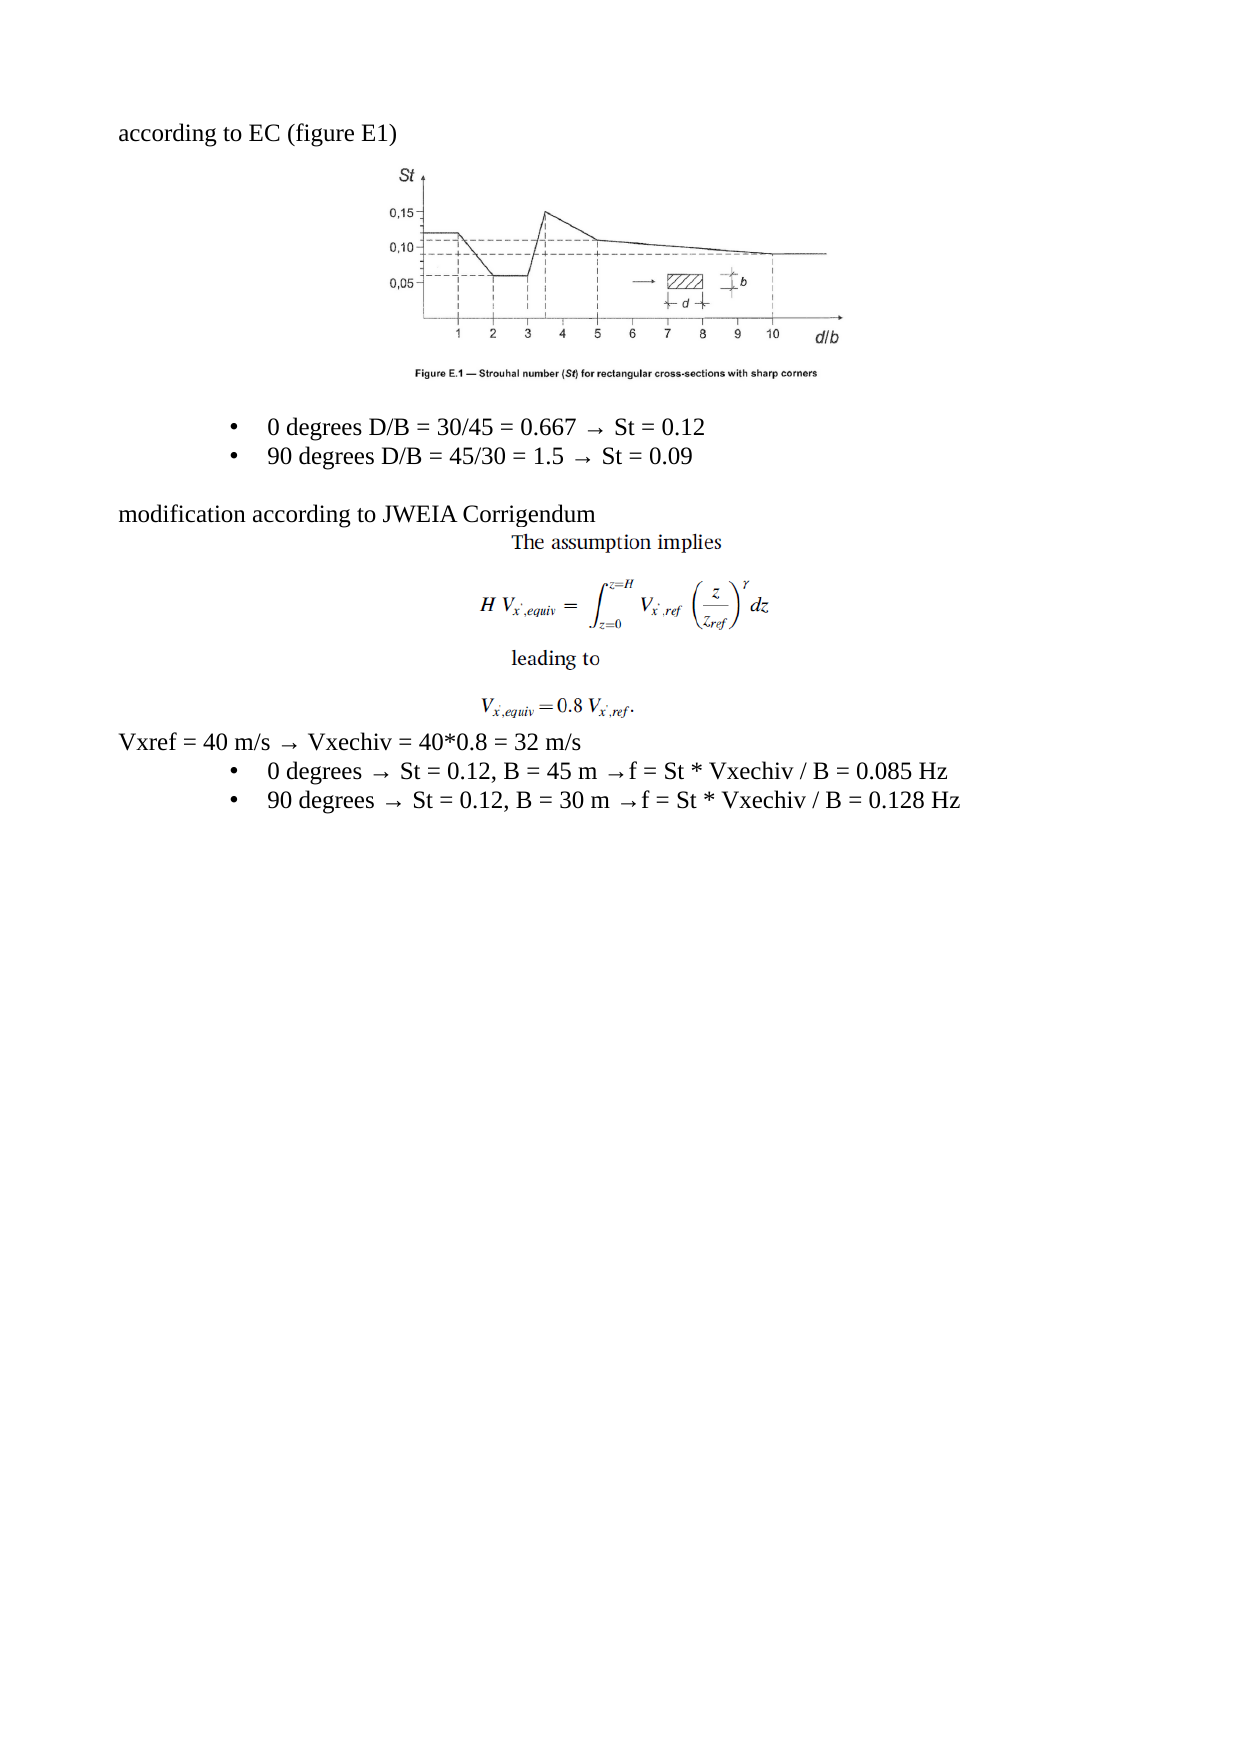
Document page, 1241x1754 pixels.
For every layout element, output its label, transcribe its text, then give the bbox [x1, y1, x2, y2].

text according to EC (figure E1) [118, 118, 1122, 147]
list 0 degrees → St = 0.12, B = 45 m →f = St * Vxechiv / B = 0.085 Hz [229, 756, 1122, 785]
text Vxref = 40 m/s → Vxechiv = 40*0.8 = 32 m/s [118, 527, 1122, 756]
picture [457, 527, 783, 728]
text modification according to JWEIA Corrigendum [118, 499, 1122, 527]
list 90 degrees D/B = 45/30 = 1.5 → St = 0.09 [229, 441, 1122, 470]
picture [379, 146, 861, 384]
list 90 degrees → St = 0.12, B = 30 m →f = St * Vxechiv / B = 0.128 Hz [229, 785, 1122, 813]
list 0 degrees D/B = 30/45 = 0.667 → St = 0.12 [229, 412, 1122, 441]
